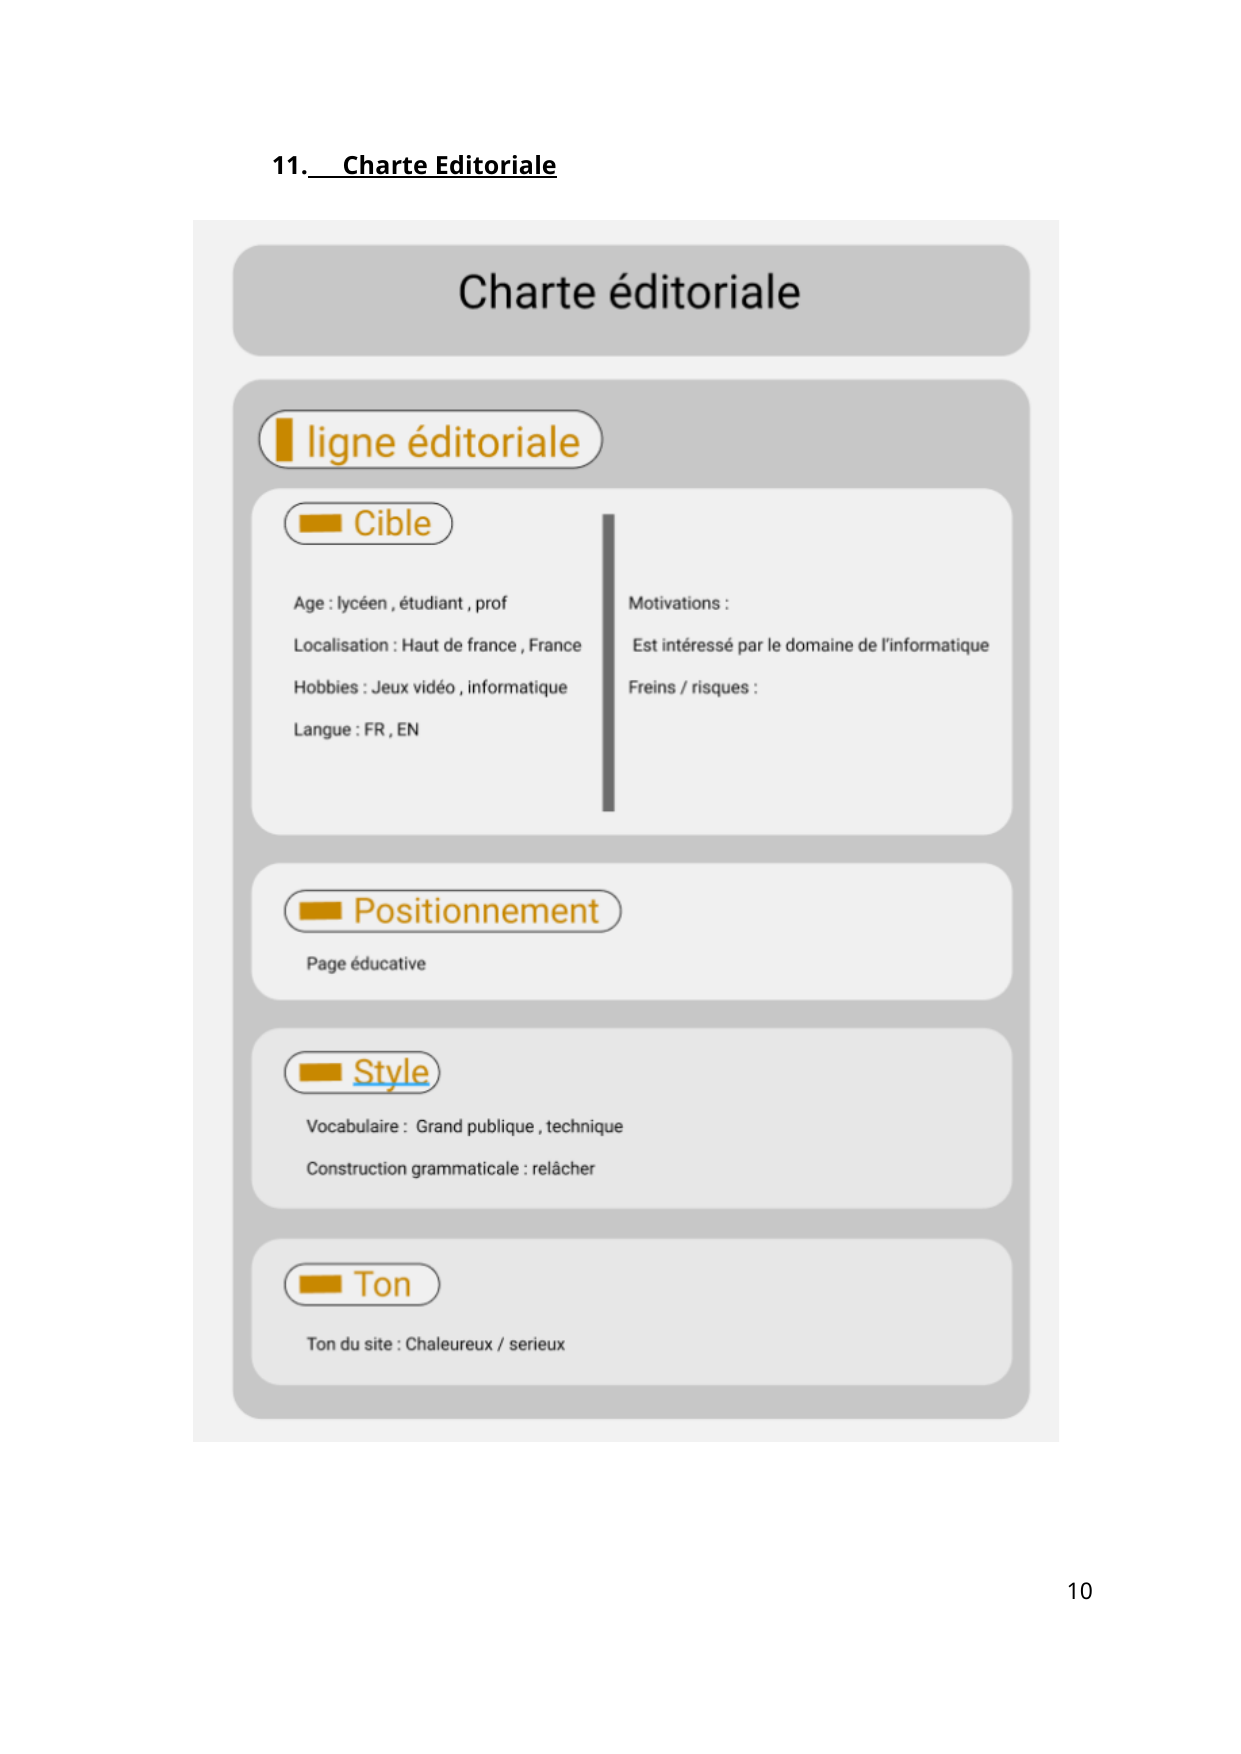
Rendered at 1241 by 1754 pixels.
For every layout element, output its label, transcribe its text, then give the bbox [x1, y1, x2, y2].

picture [193, 220, 1060, 1442]
subtitle Charte Editoriale [272, 148, 1093, 182]
